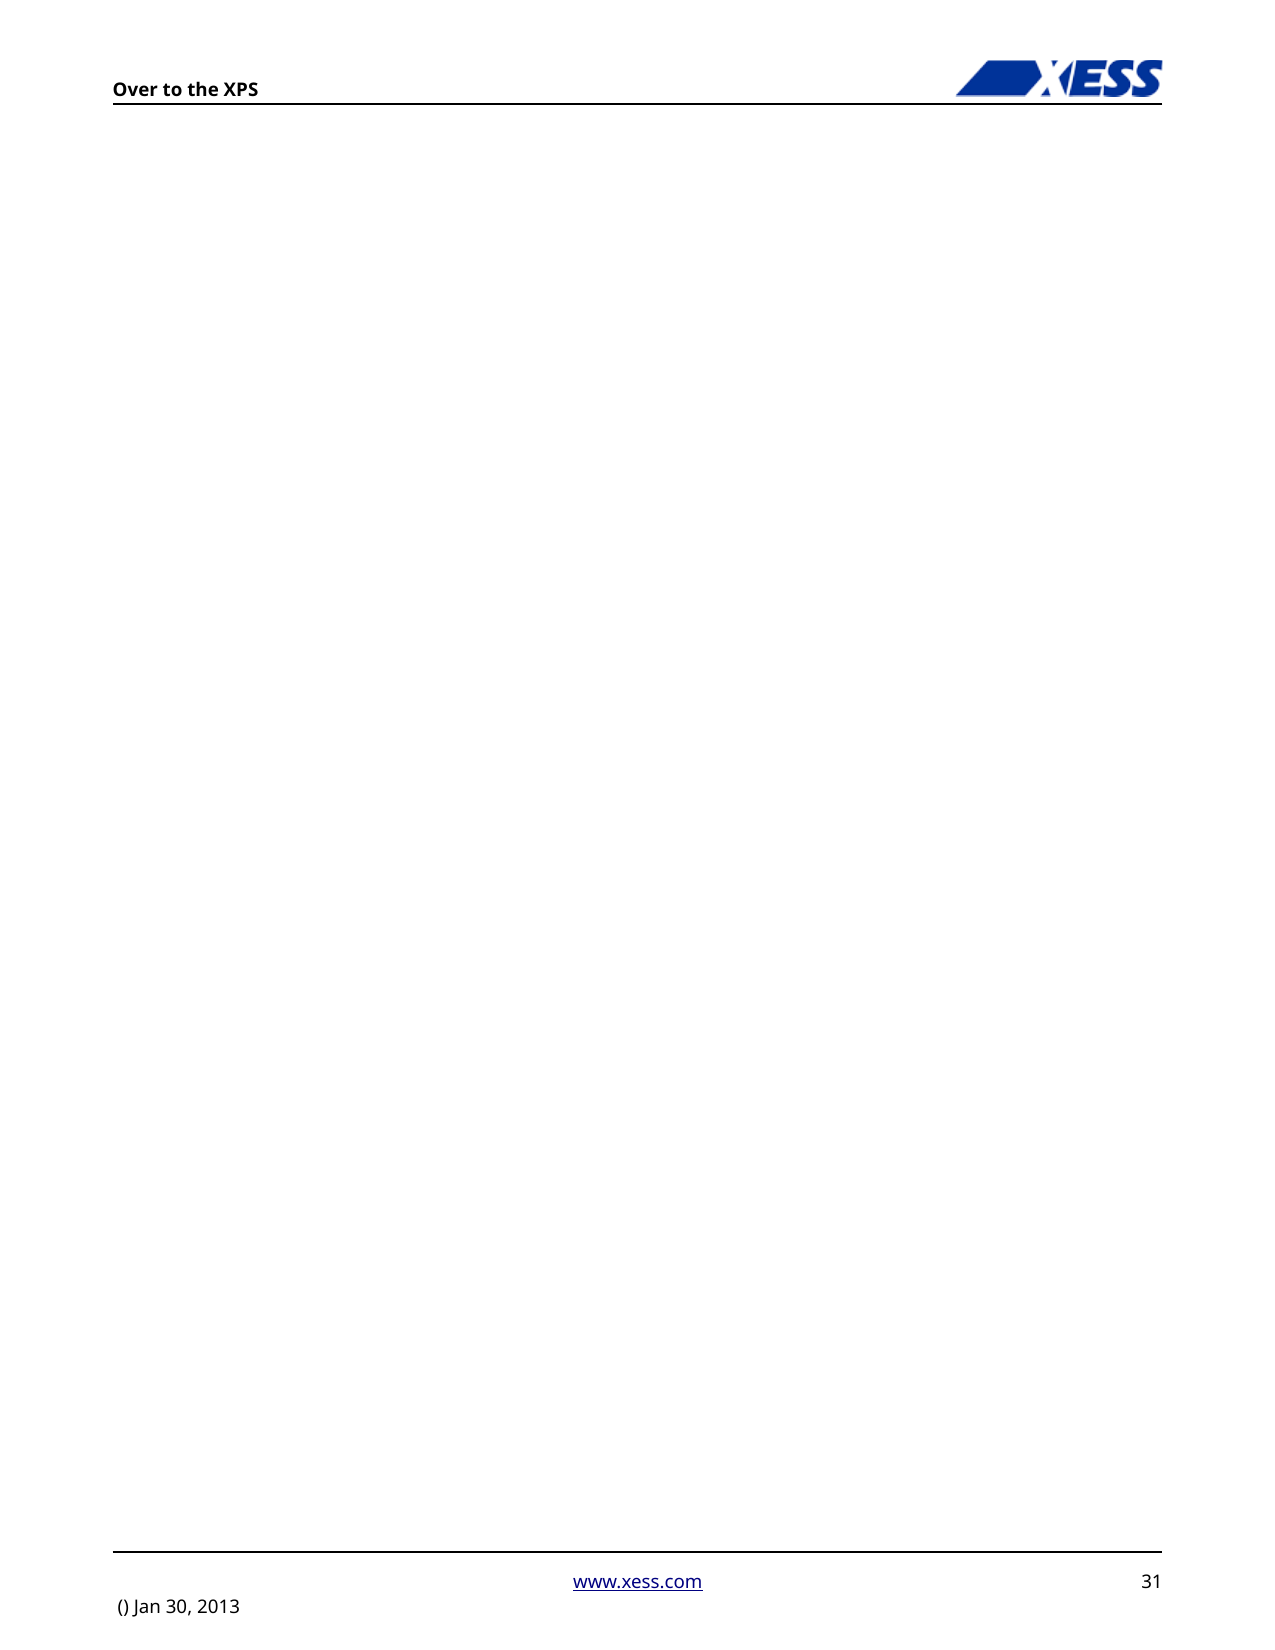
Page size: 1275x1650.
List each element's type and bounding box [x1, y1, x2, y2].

picture [955, 60, 1163, 97]
